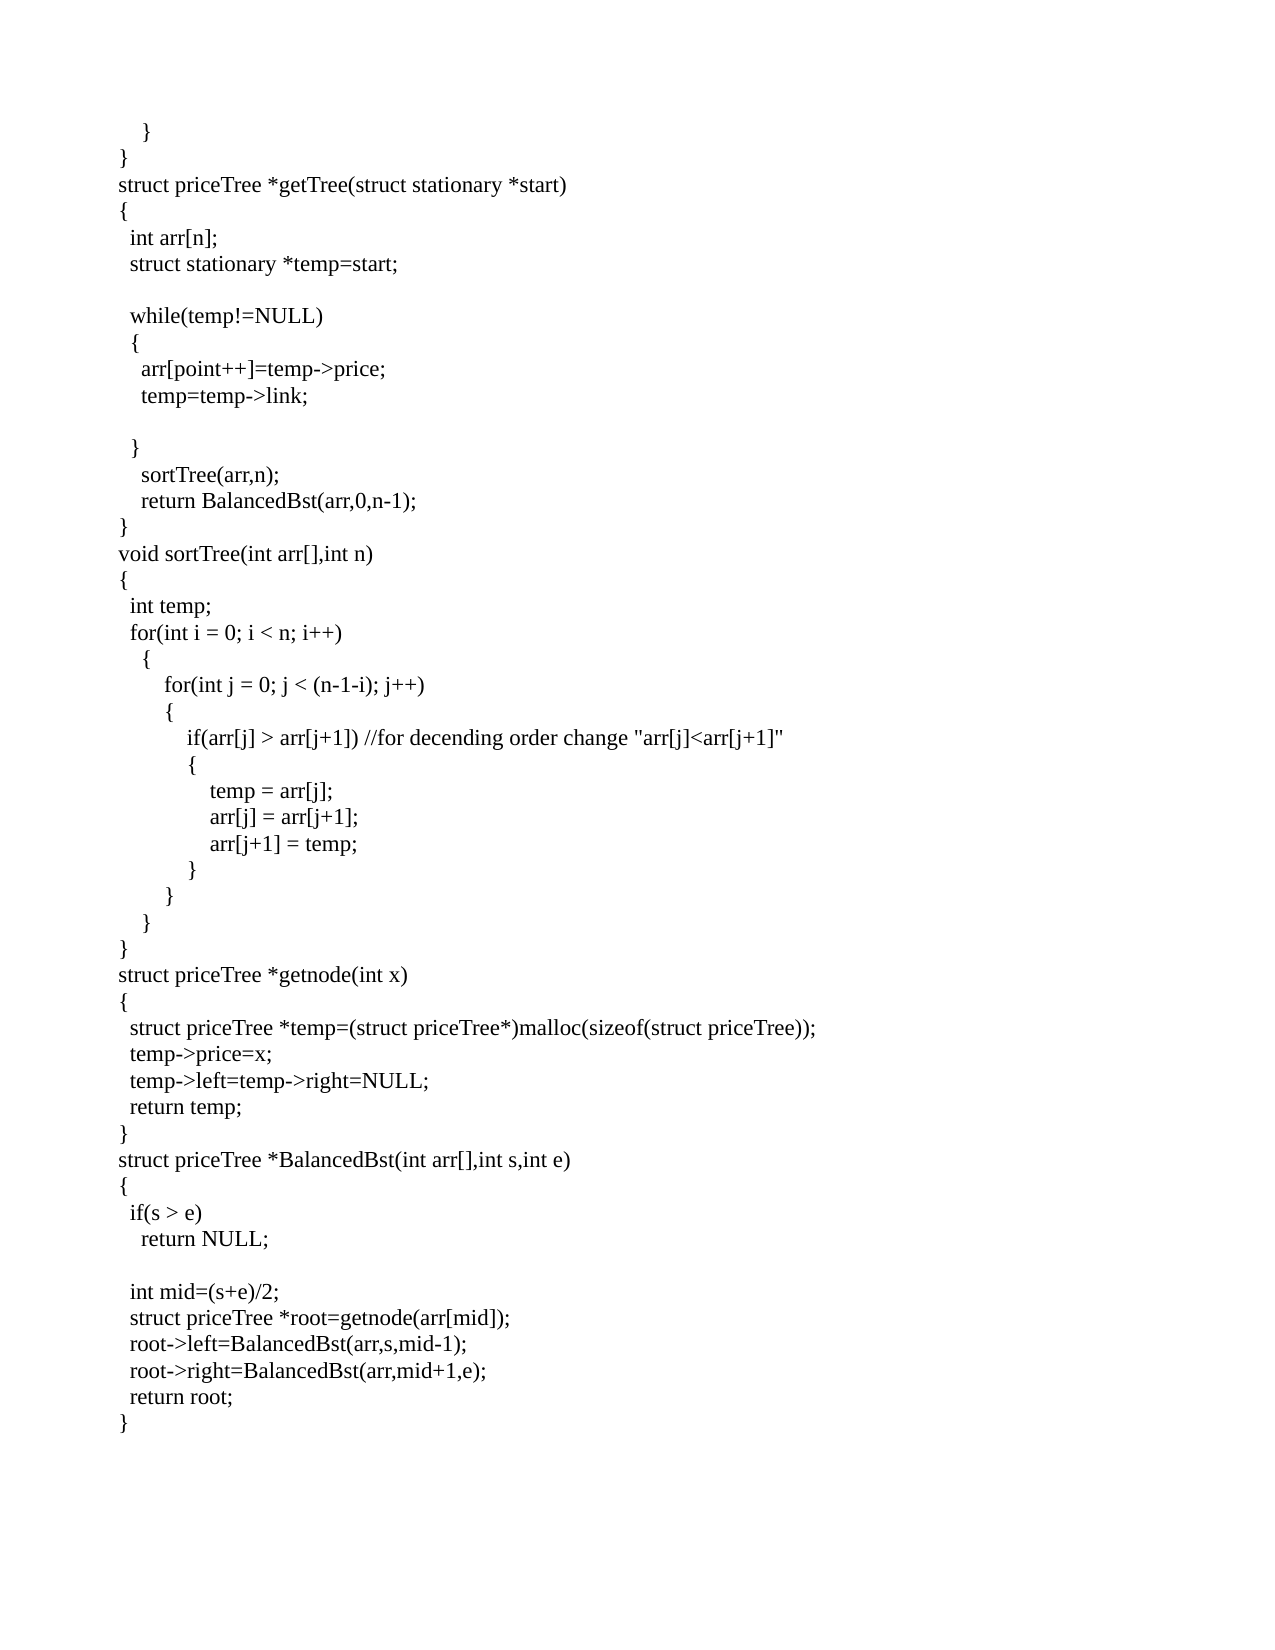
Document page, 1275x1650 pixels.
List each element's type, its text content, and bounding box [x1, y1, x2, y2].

text temp = arr[j]; [118, 777, 1157, 803]
text root->right=BalancedBst(arr,mid+1,e); [118, 1357, 1157, 1383]
text sortTree(arr,n); [118, 461, 1157, 487]
text return BalancedBst(arr,0,n-1); [118, 487, 1157, 513]
text for(int j = 0; j < (n-1-i); j++) [118, 672, 1157, 698]
text struct stationary *temp=start; [118, 250, 1157, 276]
text if(arr[j] > arr[j+1]) //for decending order change "arr[j]<arr[j+1]" [118, 724, 1157, 751]
text return temp; [118, 1093, 1157, 1119]
text temp=temp->link; [118, 382, 1157, 408]
text { [118, 751, 1157, 777]
text root->left=BalancedBst(arr,s,mid-1); [118, 1330, 1157, 1357]
text } [118, 1119, 1157, 1146]
text arr[point++]=temp->price; [118, 355, 1157, 382]
text } [118, 434, 1157, 461]
text } [118, 882, 1157, 909]
text void sortTree(int arr[],int n) [118, 540, 1157, 566]
text return NULL; [118, 1225, 1157, 1251]
text if(s > e) [118, 1199, 1157, 1225]
text arr[j+1] = temp; [118, 830, 1157, 856]
text int arr[n]; [118, 223, 1157, 250]
text { [118, 698, 1157, 724]
text struct priceTree *getnode(int x) [118, 961, 1157, 988]
text } [118, 935, 1157, 961]
text int mid=(s+e)/2; [118, 1278, 1157, 1304]
text int temp; [118, 592, 1157, 619]
text return root; [118, 1383, 1157, 1409]
text { [118, 645, 1157, 672]
text { [118, 1172, 1157, 1199]
text struct priceTree *root=getnode(arr[mid]); [118, 1304, 1157, 1330]
text { [118, 988, 1157, 1014]
text temp->left=temp->right=NULL; [118, 1067, 1157, 1093]
text { [118, 329, 1157, 355]
text struct priceTree *getTree(struct stationary *start) [118, 171, 1157, 197]
text } [118, 856, 1157, 882]
text temp->price=x; [118, 1041, 1157, 1067]
text } [118, 909, 1157, 935]
text for(int i = 0; i < n; i++) [118, 619, 1157, 645]
text } [118, 1409, 1157, 1436]
text struct priceTree *temp=(struct priceTree*)malloc(sizeof(struct priceTree)); [118, 1014, 1157, 1041]
text } [118, 513, 1157, 540]
text } [118, 118, 1157, 144]
text { [118, 197, 1157, 223]
text struct priceTree *BalancedBst(int arr[],int s,int e) [118, 1146, 1157, 1172]
text arr[j] = arr[j+1]; [118, 803, 1157, 830]
text { [118, 566, 1157, 592]
text while(temp!=NULL) [118, 303, 1157, 329]
text } [118, 144, 1157, 171]
